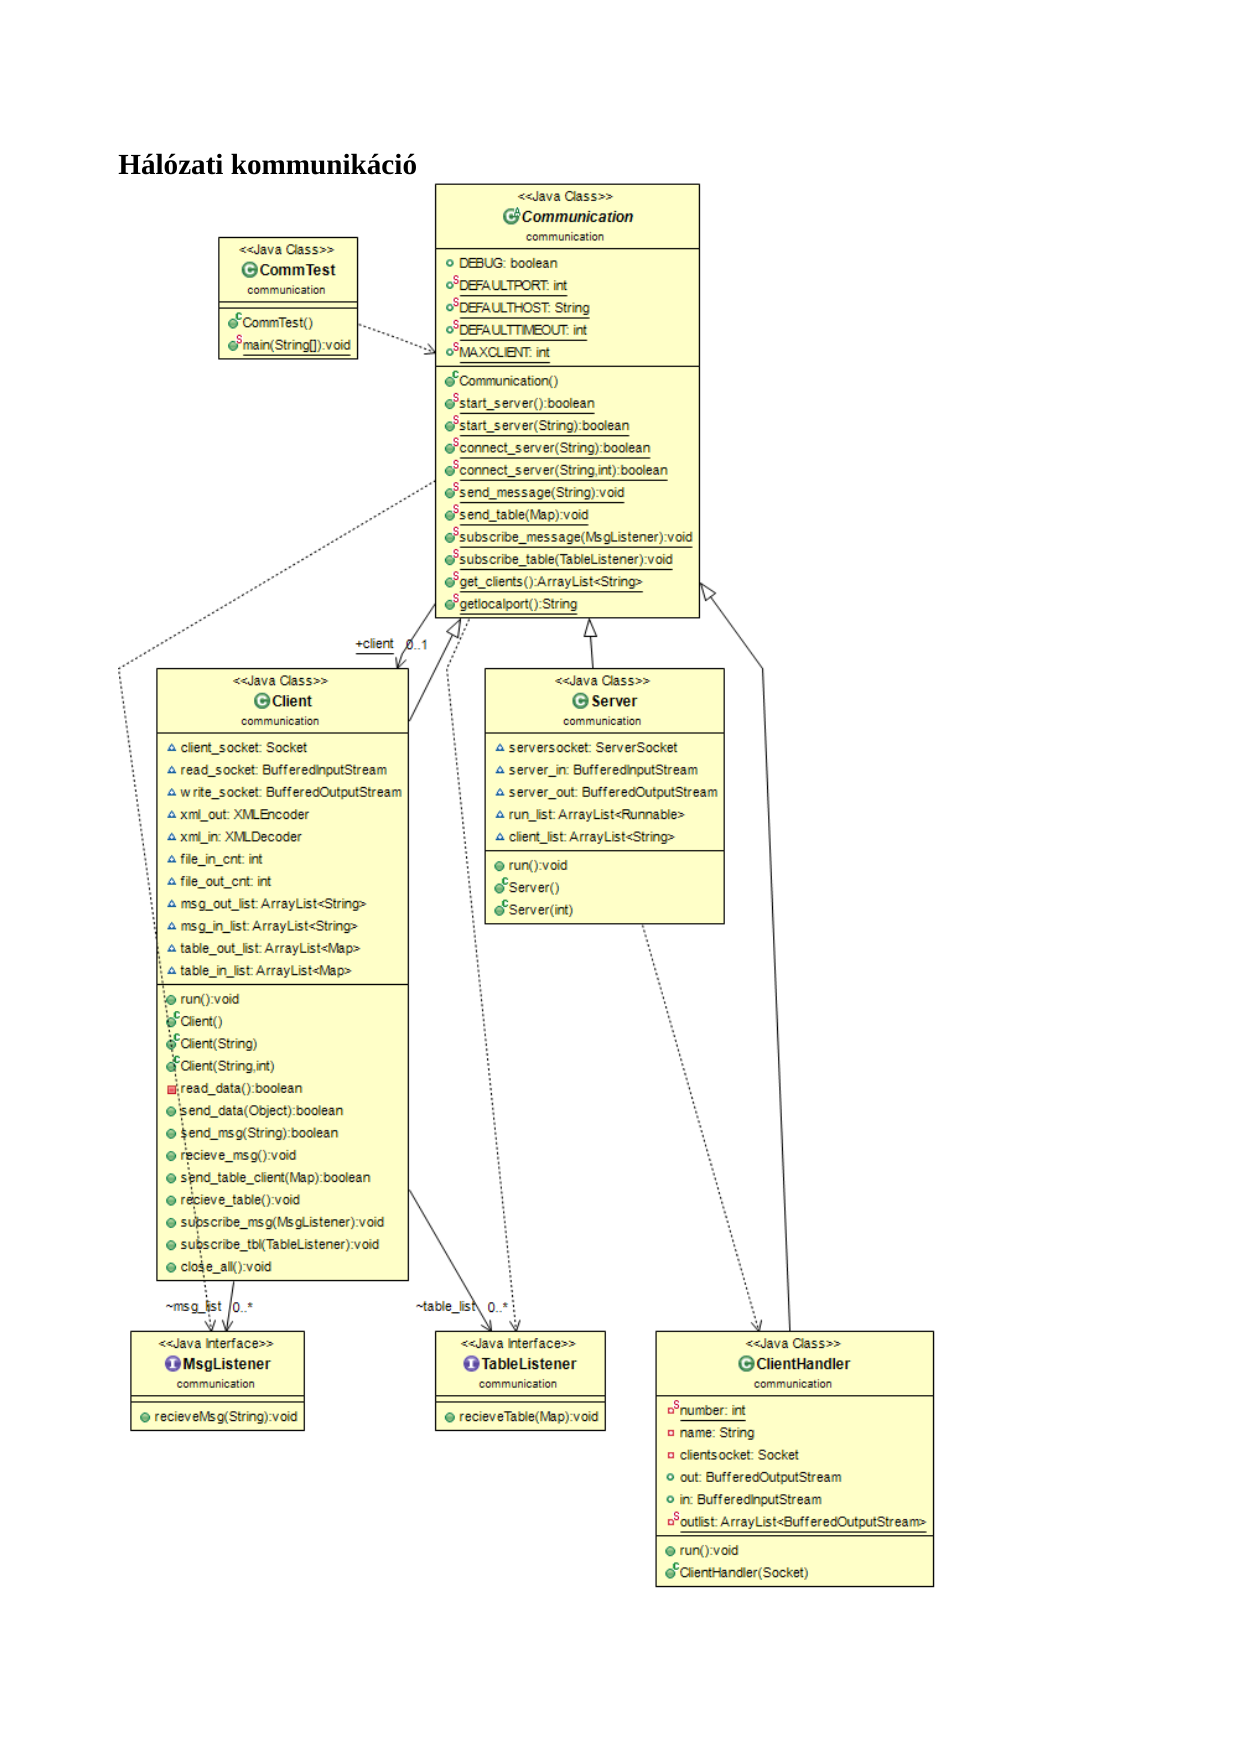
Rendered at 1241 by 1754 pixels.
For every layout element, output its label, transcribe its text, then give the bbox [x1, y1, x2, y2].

text Hálózati kommunikáció [118, 147, 1122, 1590]
